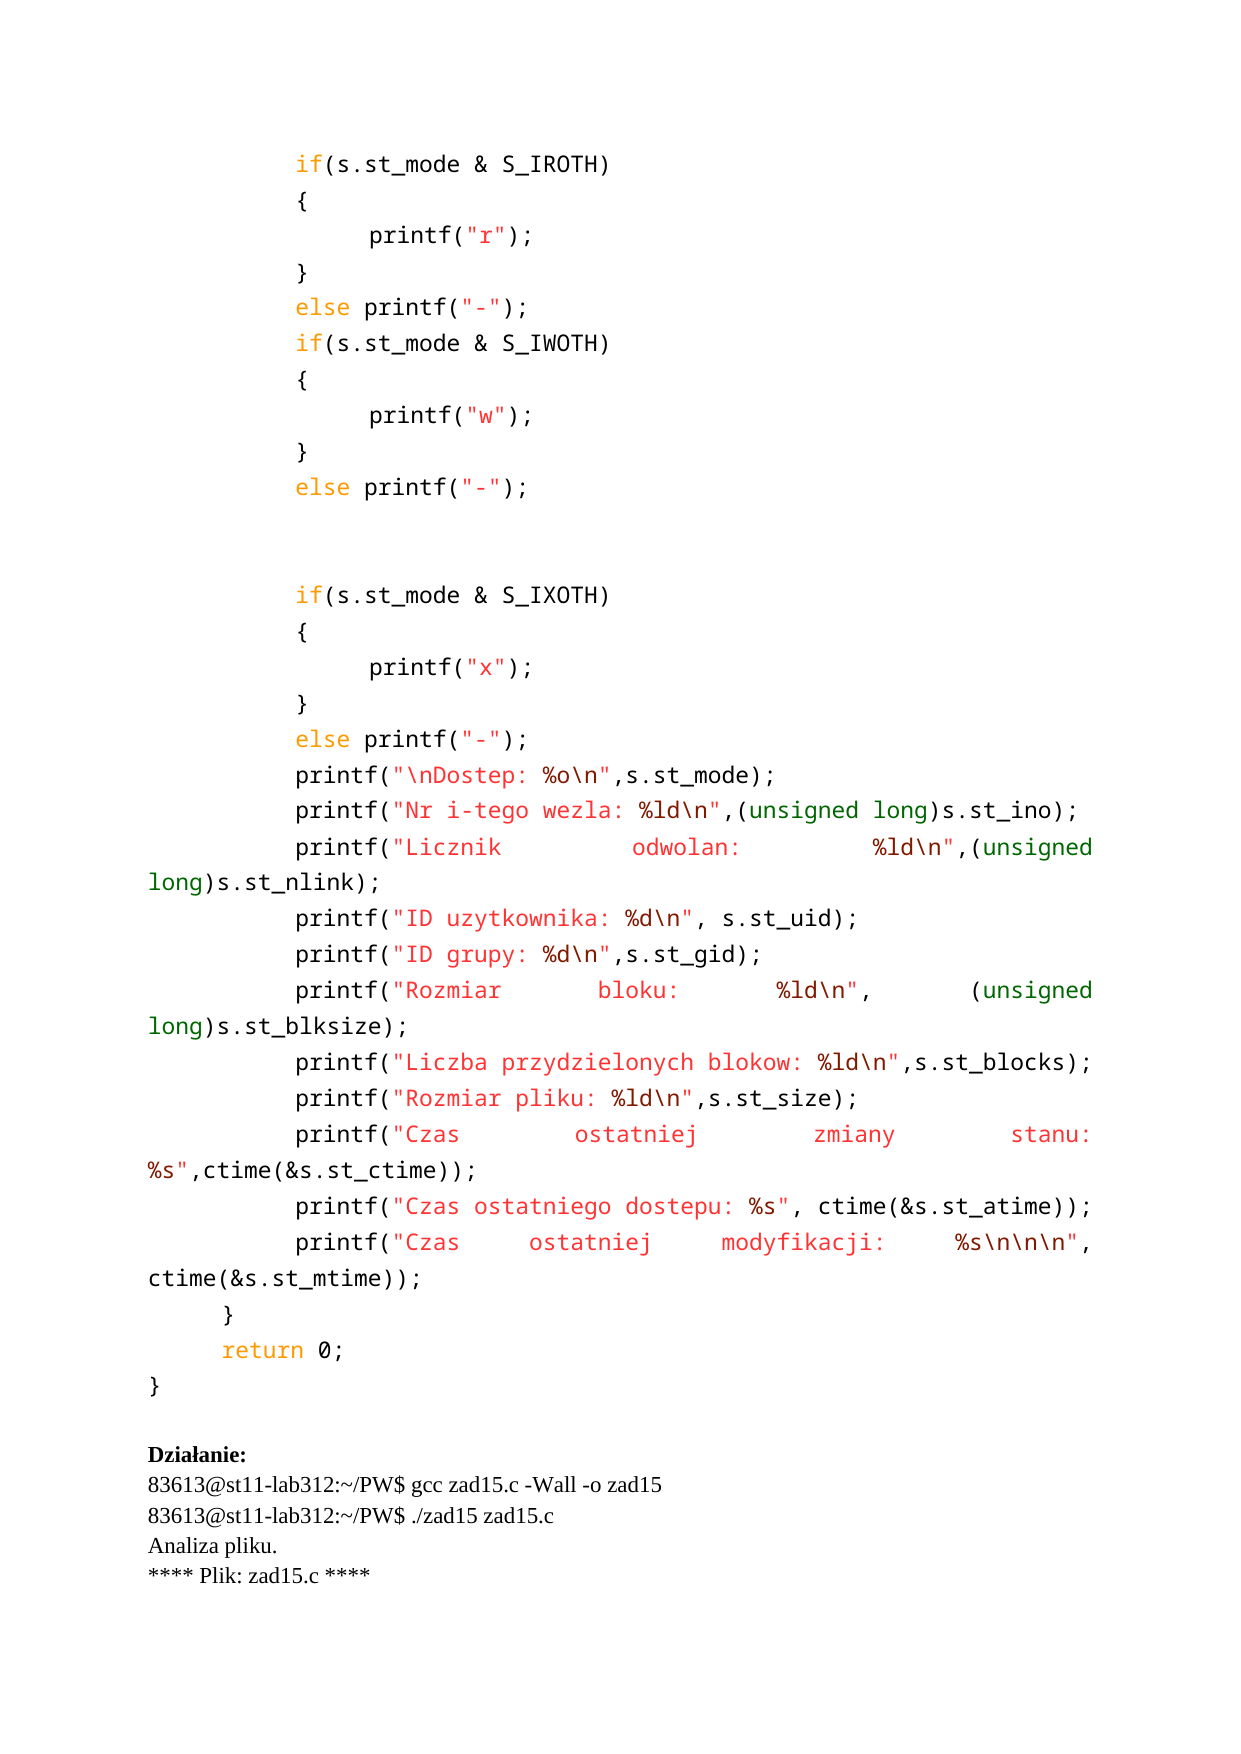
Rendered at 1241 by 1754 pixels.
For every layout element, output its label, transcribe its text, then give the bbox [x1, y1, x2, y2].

text } [148, 255, 1093, 287]
text printf("Licznik odwolan: %ld\n",(unsigned long)s.st_nlink); [148, 830, 1093, 898]
text } [148, 435, 1093, 466]
text 83613@st11-lab312:~/PW$ ./zad15 zad15.c [148, 1502, 1093, 1528]
text printf("ID grupy: %d\n",s.st_gid); [148, 938, 1093, 969]
text else printf("-"); [148, 471, 1093, 502]
text printf("Nr i-tego wezla: %ld\n",(unsigned long)s.st_ino); [148, 794, 1093, 826]
text printf("Rozmiar pliku: %ld\n",s.st_size); [148, 1082, 1093, 1113]
text printf("Rozmiar bloku: %ld\n", (unsigned long)s.st_blksize); [148, 974, 1093, 1041]
text } [148, 1369, 1093, 1401]
text { [148, 363, 1093, 394]
text printf("r"); [148, 219, 1093, 251]
text } [148, 1298, 1093, 1329]
text printf("\nDostep: %o\n",s.st_mode); [148, 758, 1093, 790]
text if(s.st_mode & S_IROTH) [148, 148, 1093, 179]
text printf("Czas ostatniej modyfikacji: %s\n\n\n", ctime(&s.st_mtime)); [148, 1226, 1093, 1293]
text if(s.st_mode & S_IXOTH) [148, 579, 1093, 610]
text if(s.st_mode & S_IWOTH) [148, 327, 1093, 358]
text { [148, 183, 1093, 215]
text else printf("-"); [148, 291, 1093, 323]
text printf("x"); [148, 651, 1093, 682]
text printf("Liczba przydzielonych blokow: %ld\n",s.st_blocks); [148, 1046, 1093, 1077]
text return 0; [148, 1333, 1093, 1365]
text { [148, 615, 1093, 646]
text printf("w"); [148, 399, 1093, 430]
text Analiza pliku. [148, 1532, 1093, 1558]
text 83613@st11-lab312:~/PW$ gcc zad15.c -Wall -o zad15 [148, 1472, 1093, 1498]
text printf("Czas ostatniego dostepu: %s", ctime(&s.st_atime)); [148, 1190, 1093, 1221]
text printf("Czas ostatniej zmiany stanu: %s",ctime(&s.st_ctime)); [148, 1118, 1093, 1185]
text Działanie: [148, 1441, 1093, 1468]
text else printf("-"); [148, 723, 1093, 754]
text } [148, 687, 1093, 718]
text printf("ID uzytkownika: %d\n", s.st_uid); [148, 902, 1093, 933]
text **** Plik: zad15.c **** [148, 1562, 1093, 1588]
